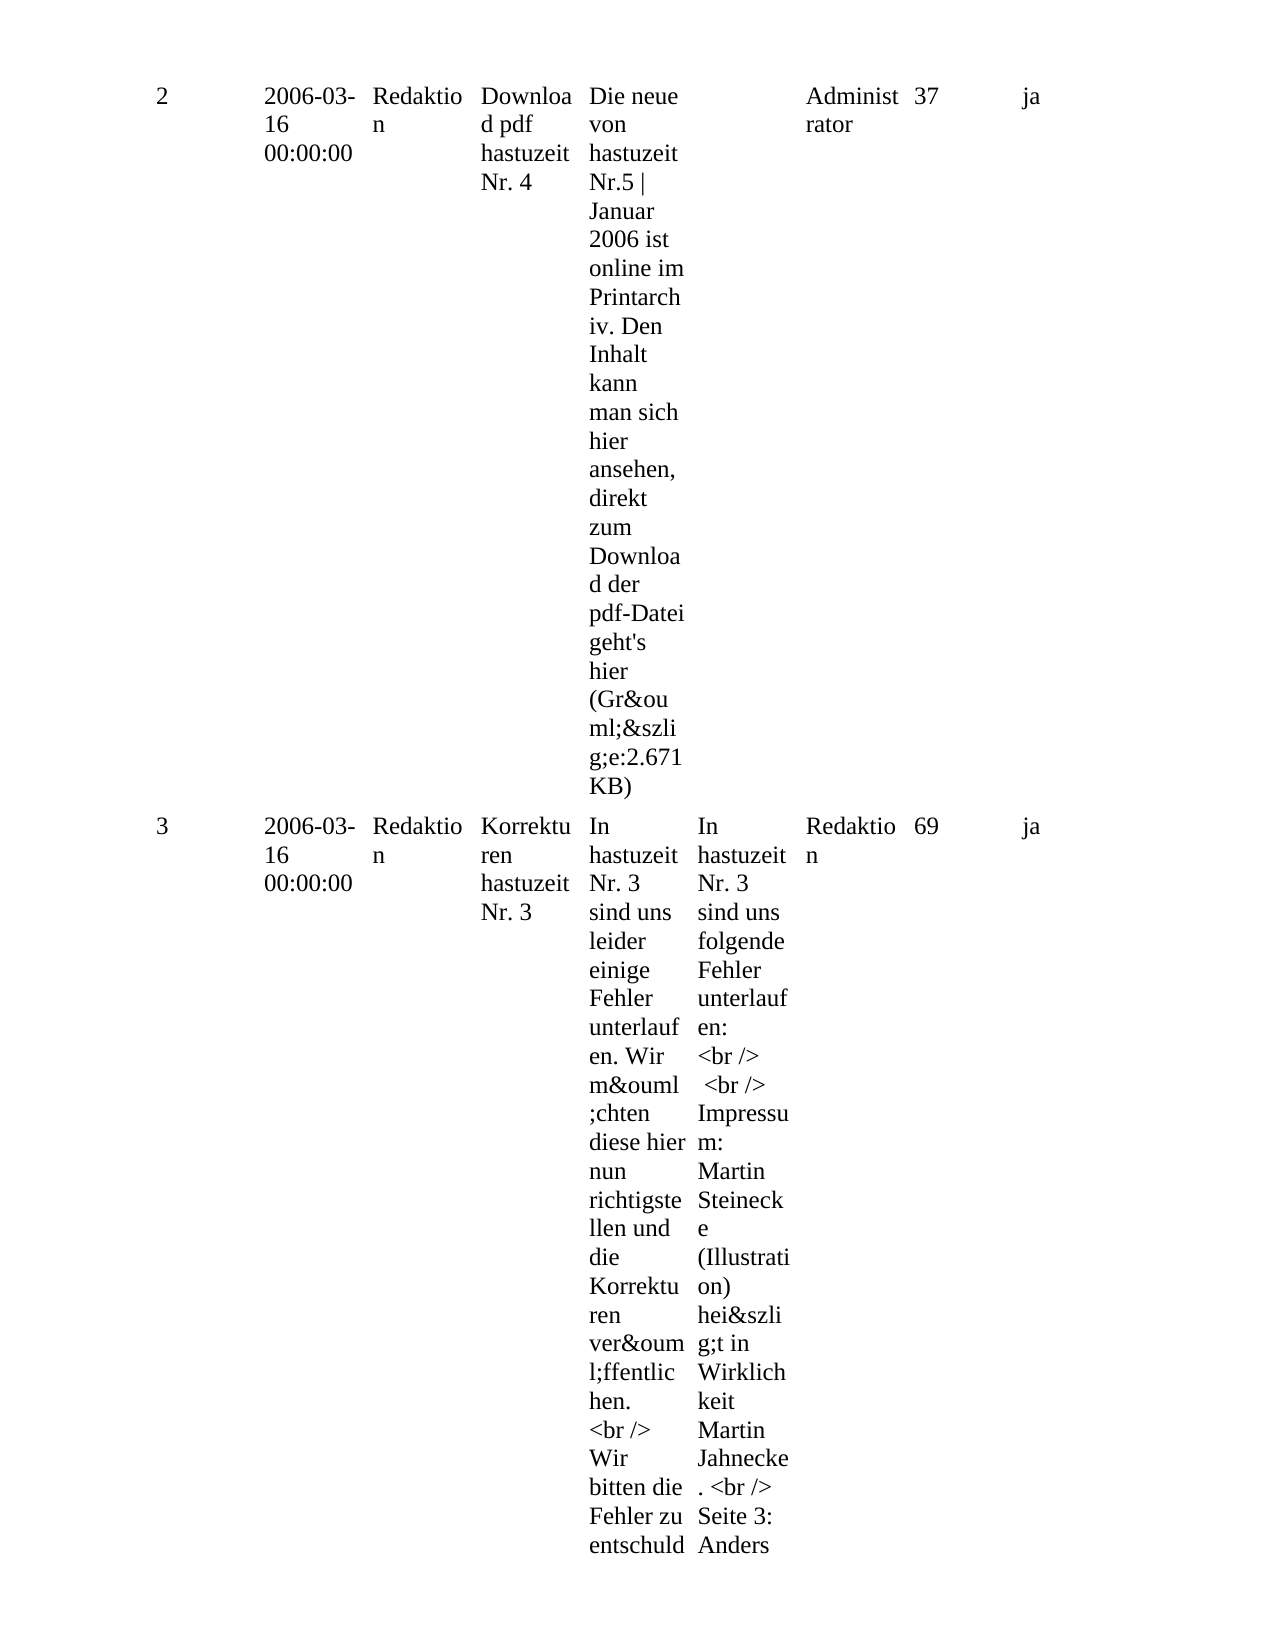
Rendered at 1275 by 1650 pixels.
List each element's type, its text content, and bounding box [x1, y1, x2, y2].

table_cell Download pdf hastuzeit Nr. 4 [475, 75, 583, 805]
table_cell 2006-03-16 00:00:00 [258, 805, 367, 1564]
table_cell 2 [150, 75, 258, 805]
table_cell Administrator [800, 75, 908, 805]
table_cell 2006-03-16 00:00:00 [258, 75, 367, 805]
table_cell Redaktion [800, 805, 908, 1564]
table_cell 37 [908, 75, 1017, 805]
table_cell Redaktion [367, 805, 475, 1564]
table_cell 3 [150, 805, 258, 1564]
table_cell 69 [908, 805, 1017, 1564]
table_cell Redaktion [367, 75, 475, 805]
table_cell Korrekturen hastuzeit Nr. 3 [475, 805, 583, 1564]
table_cell In hastuzeit Nr. 3 sind uns leider einige Fehler unterlaufen. Wir m&ouml;chten diese hier nun richtigstellen und die Korrekturen ver&ouml;ffentlichen. <br /> Wir bitten die Fehler zu entschuld [583, 805, 692, 1564]
table_cell [692, 75, 800, 805]
table_cell ja [1017, 805, 1125, 1564]
table_cell ja [1017, 75, 1125, 805]
table_cell Die neue von hastuzeit Nr.5 | Januar 2006 ist online im Printarchiv. Den Inhalt kann man sich hier ansehen, direkt zum Download der pdf-Datei geht's hier (Gr&ouml;&szlig;e:2.671 KB) [583, 75, 692, 805]
table_cell In hastuzeit Nr. 3 sind uns folgende Fehler unterlaufen: <br /> <br /> Impressum: Martin Steinecke (Illustration) hei&szlig;t in Wirklichkeit Martin Jahnecke. <br /> Seite 3: Anders [692, 805, 800, 1564]
